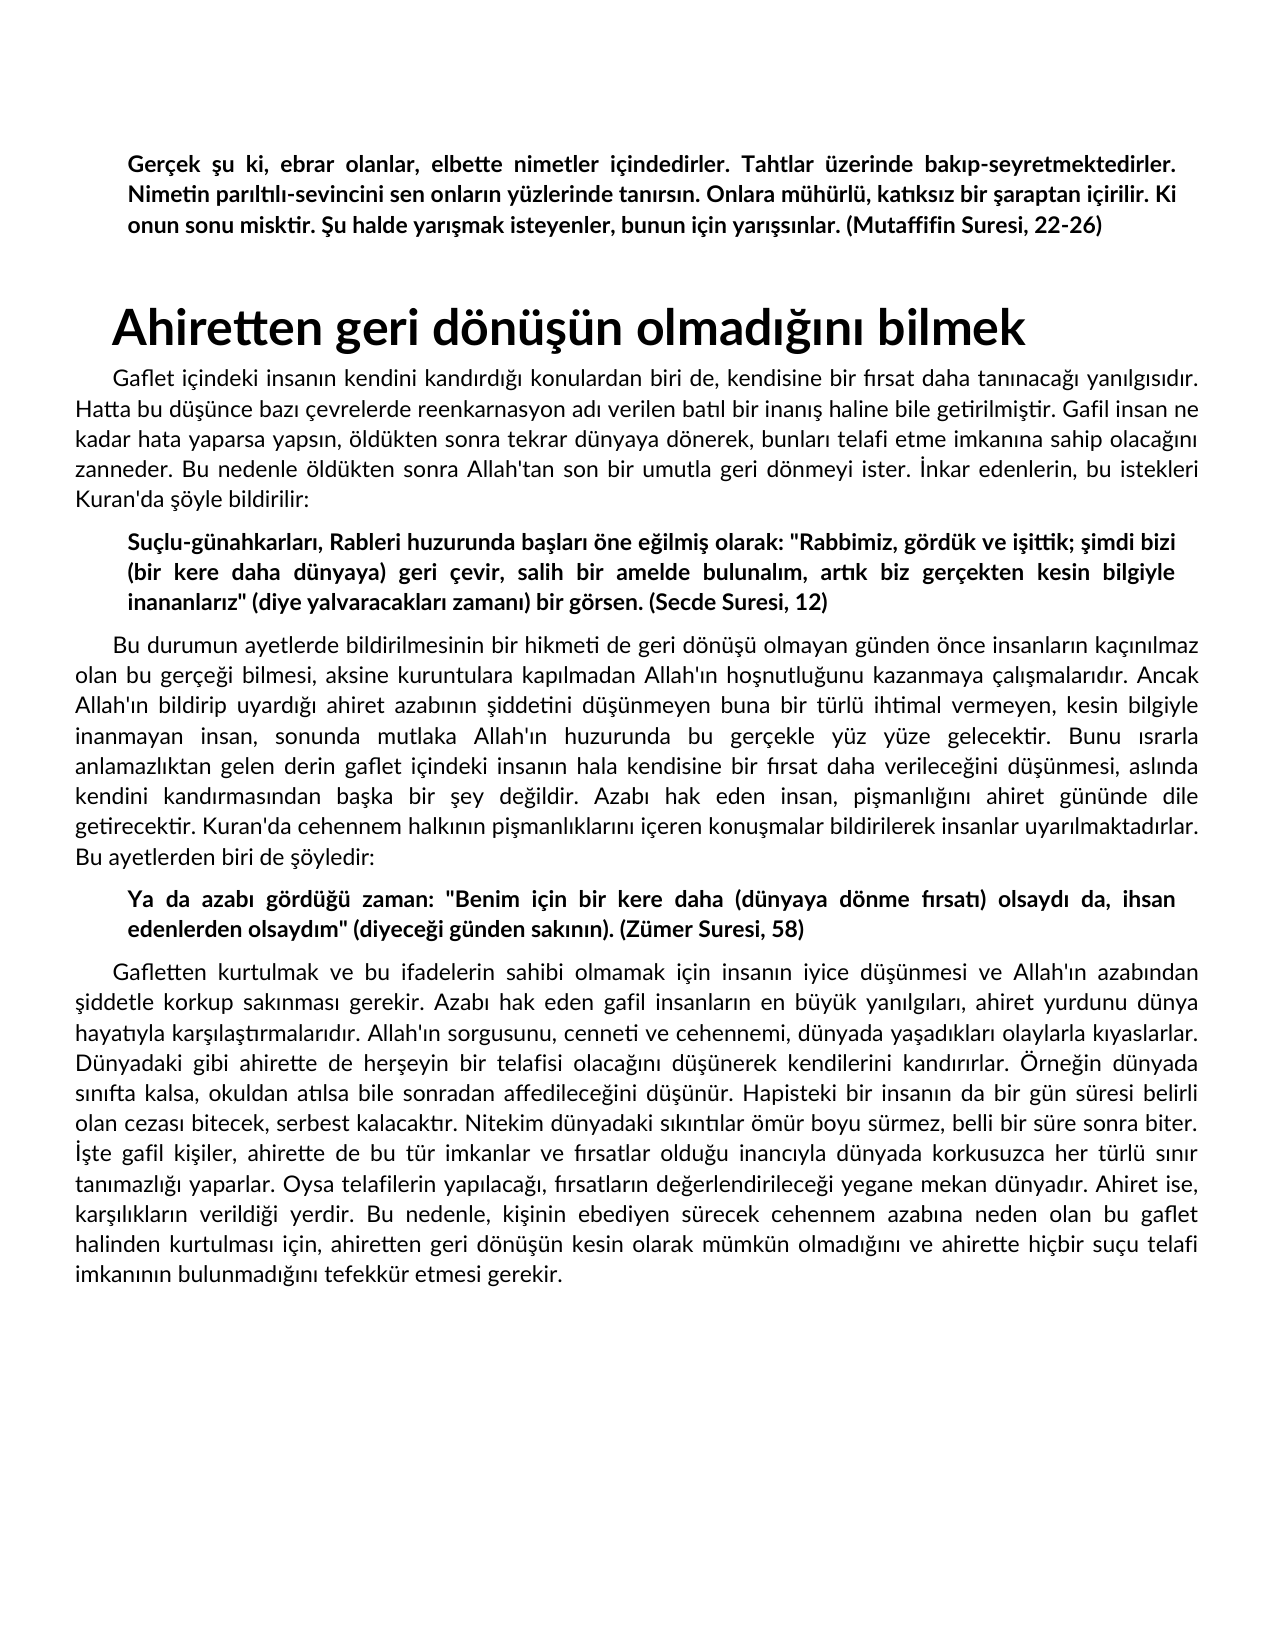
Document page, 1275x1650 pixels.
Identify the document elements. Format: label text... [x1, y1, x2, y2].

text Ya da azabı gördüğü zaman: "Benim için bir kere daha (dünyaya dönme fırsatı) olsaydı da, ihsan edenlerden olsaydım" (diyeceği günden sakının). (Zümer Suresi, 58) [127, 885, 1177, 943]
text Bu durumun ayetlerde bildirilmesinin bir hikmeti de geri dönüşü olmayan günden önce insanların kaçınılmaz olan bu gerçeği bilmesi, aksine kuruntulara kapılmadan Allah'ın hoşnutluğunu kazanmaya çalışmalarıdır. Ancak Allah'ın bildirip uyardığı ahiret azabının şiddetini düşünmeyen buna bir türlü ihtimal vermeyen, kesin bilgiyle inanmayan insan, sonunda mutlaka Allah'ın huzurunda bu gerçekle yüz yüze gelecektir. Bunu ısrarla anlamazlıktan gelen derin gaflet içindeki insanın hala kendisine bir fırsat daha verileceğini düşünmesi, aslında kendini kandırmasından başka bir şey değildir. Azabı hak eden insan, pişmanlığını ahiret gününde dile getirecektir. Kuran'da cehennem halkının pişmanlıklarını içeren konuşmalar bildirilerek insanlar uyarılmaktadırlar. Bu ayetlerden biri de şöyledir: [75, 631, 1200, 870]
text Suçlu-günahkarları, Rableri huzurunda başları öne eğilmiş olarak: "Rabbimiz, gördük ve işittik; şimdi bizi (bir kere daha dünyaya) geri çevir, salih bir amelde bulunalım, artık biz gerçekten kesin bilgiyle inananlarız" (diye yalvaracakları zamanı) bir görsen. (Secde Suresi, 12) [127, 528, 1177, 616]
text Gaflet içindeki insanın kendini kandırdığı konulardan biri de, kendisine bir fırsat daha tanınacağı yanılgısıdır. Hatta bu düşünce bazı çevrelerde reenkarnasyon adı verilen batıl bir inanış haline bile getirilmiştir. Gafil insan ne kadar hata yaparsa yapsın, öldükten sonra tekrar dünyaya dönerek, bunları telafi etme imkanına sahip olacağını zanneder. Bu nedenle öldükten sonra Allah'tan son bir umutla geri dönmeyi ister. İnkar edenlerin, bu istekleri Kuran'da şöyle bildirilir: [75, 364, 1200, 512]
text Gerçek şu ki, ebrar olanlar, elbette nimetler içindedirler. Tahtlar üzerinde bakıp-seyretmektedirler. Nimetin parıltılı-sevincini sen onların yüzlerinde tanırsın. Onlara mühürlü, katıksız bir şaraptan içirilir. Ki onun sonu misktir. Şu halde yarışmak isteyenler, bunun için yarışsınlar. (Mutaffifin Suresi, 22-26) [127, 150, 1177, 238]
subtitle Ahiretten geri dönüşün olmadığını bilmek [112, 296, 1200, 356]
text Gafletten kurtulmak ve bu ifadelerin sahibi olmamak için insanın iyice düşünmesi ve Allah'ın azabından şiddetle korkup sakınması gerekir. Azabı hak eden gafil insanların en büyük yanılgıları, ahiret yurdunu dünya hayatıyla karşılaştırmalarıdır. Allah'ın sorgusunu, cenneti ve cehennemi, dünyada yaşadıkları olaylarla kıyaslarlar. Dünyadaki gibi ahirette de herşeyin bir telafisi olacağını düşünerek kendilerini kandırırlar. Örneğin dünyada sınıfta kalsa, okuldan atılsa bile sonradan affedileceğini düşünür. Hapisteki bir insanın da bir gün süresi belirli olan cezası bitecek, serbest kalacaktır. Nitekim dünyadaki sıkıntılar ömür boyu sürmez, belli bir süre sonra biter. İşte gafil kişiler, ahirette de bu tür imkanlar ve fırsatlar olduğu inancıyla dünyada korkusuzca her türlü sınır tanımazlığı yaparlar. Oysa telafilerin yapılacağı, fırsatların değerlendirileceği yegane mekan dünyadır. Ahiret ise, karşılıkların verildiği yerdir. Bu nedenle, kişinin ebediyen sürecek cehennem azabına neden olan bu gaflet halinden kurtulması için, ahiretten geri dönüşün kesin olarak mümkün olmadığını ve ahirette hiçbir suçu telafi imkanının bulunmadığını tefekkür etmesi gerekir. [75, 958, 1200, 1287]
